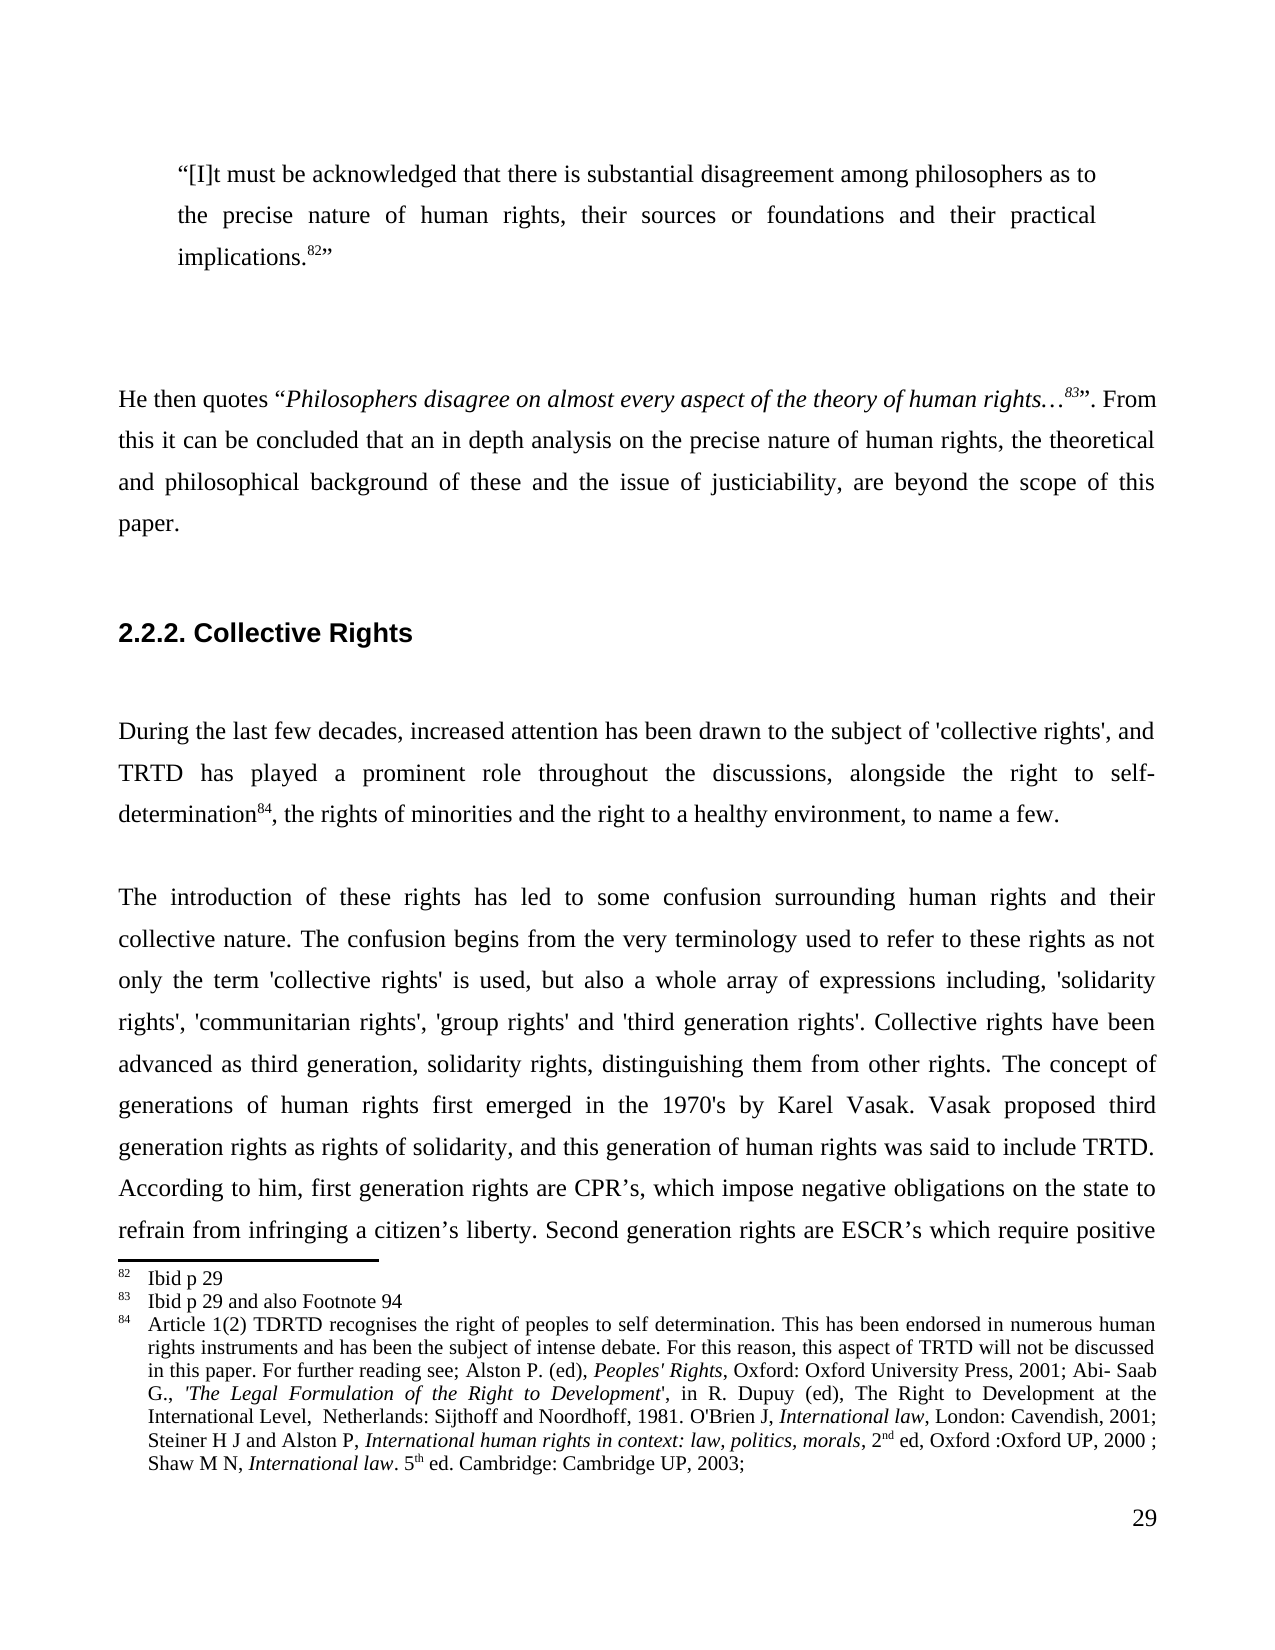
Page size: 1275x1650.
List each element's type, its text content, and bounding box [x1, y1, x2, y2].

text “[I]t must be acknowledged that there is substantial disagreement among philosophers as to the precise nature of human rights, their sources or foundations and their practical implications.” [177, 160, 1098, 271]
text Ibid p 29 and also Footnote 94 [118, 1290, 1157, 1313]
text The introduction of these rights has led to some confusion surrounding human rights and their collective nature. The confusion begins from the very terminology used to refer to these rights as not only the term 'collective rights' is used, but also a whole array of expressions including, 'solidarity rights', 'communitarian rights', 'group rights' and 'third generation rights'. Collective rights have been advanced as third generation, solidarity rights, distinguishing them from other rights. The concept of generations of human rights first emerged in the 1970's by Karel Vasak. Vasak proposed third generation rights as rights of solidarity, and this generation of human rights was said to include TRTD. According to him, first generation rights are CPR’s, which impose negative obligations on the state to refrain from infringing a citizen’s liberty. Second generation rights are ESCR’s which require positive [118, 883, 1157, 1244]
text He then quotes “Philosophers disagree on almost every aspect of the theory of human rights…”. From this it can be concluded that an in depth analysis on the precise nature of human rights, the theoretical and philosophical background of these and the issue of justiciability, are beyond the scope of this paper. [118, 385, 1157, 537]
text Ibid p 29 [118, 1267, 1157, 1290]
text Article 1(2) TDRTD recognises the right of peoples to self determination. This has been endorsed in numerous human rights instruments and has been the subject of intense debate. For this reason, this aspect of TRTD will not be discussed in this paper. For further reading see; Alston P. (ed), Peoples' Rights, Oxford: Oxford University Press, 2001; Abi- Saab G., 'The Legal Formulation of the Right to Development', in R. Dupuy (ed), The Right to Development at the International Level, Netherlands: Sijthoff and Noordhoff, 1981. O'Brien J, International law, London: Cavendish, 2001; Steiner H J and Alston P, International human rights in context: law, politics, morals, 2nd ed, Oxford :Oxford UP, 2000 ; Shaw M N, International law. 5th ed. Cambridge: Cambridge UP, 2003; [118, 1313, 1157, 1475]
subtitle 2.2.2. Collective Rights [118, 618, 1157, 648]
text During the last few decades, increased attention has been drawn to the subject of 'collective rights', and TRTD has played a prominent role throughout the discussions, alongside the right to self-determination, the rights of minorities and the right to a healthy environment, to name a few. [118, 717, 1157, 828]
